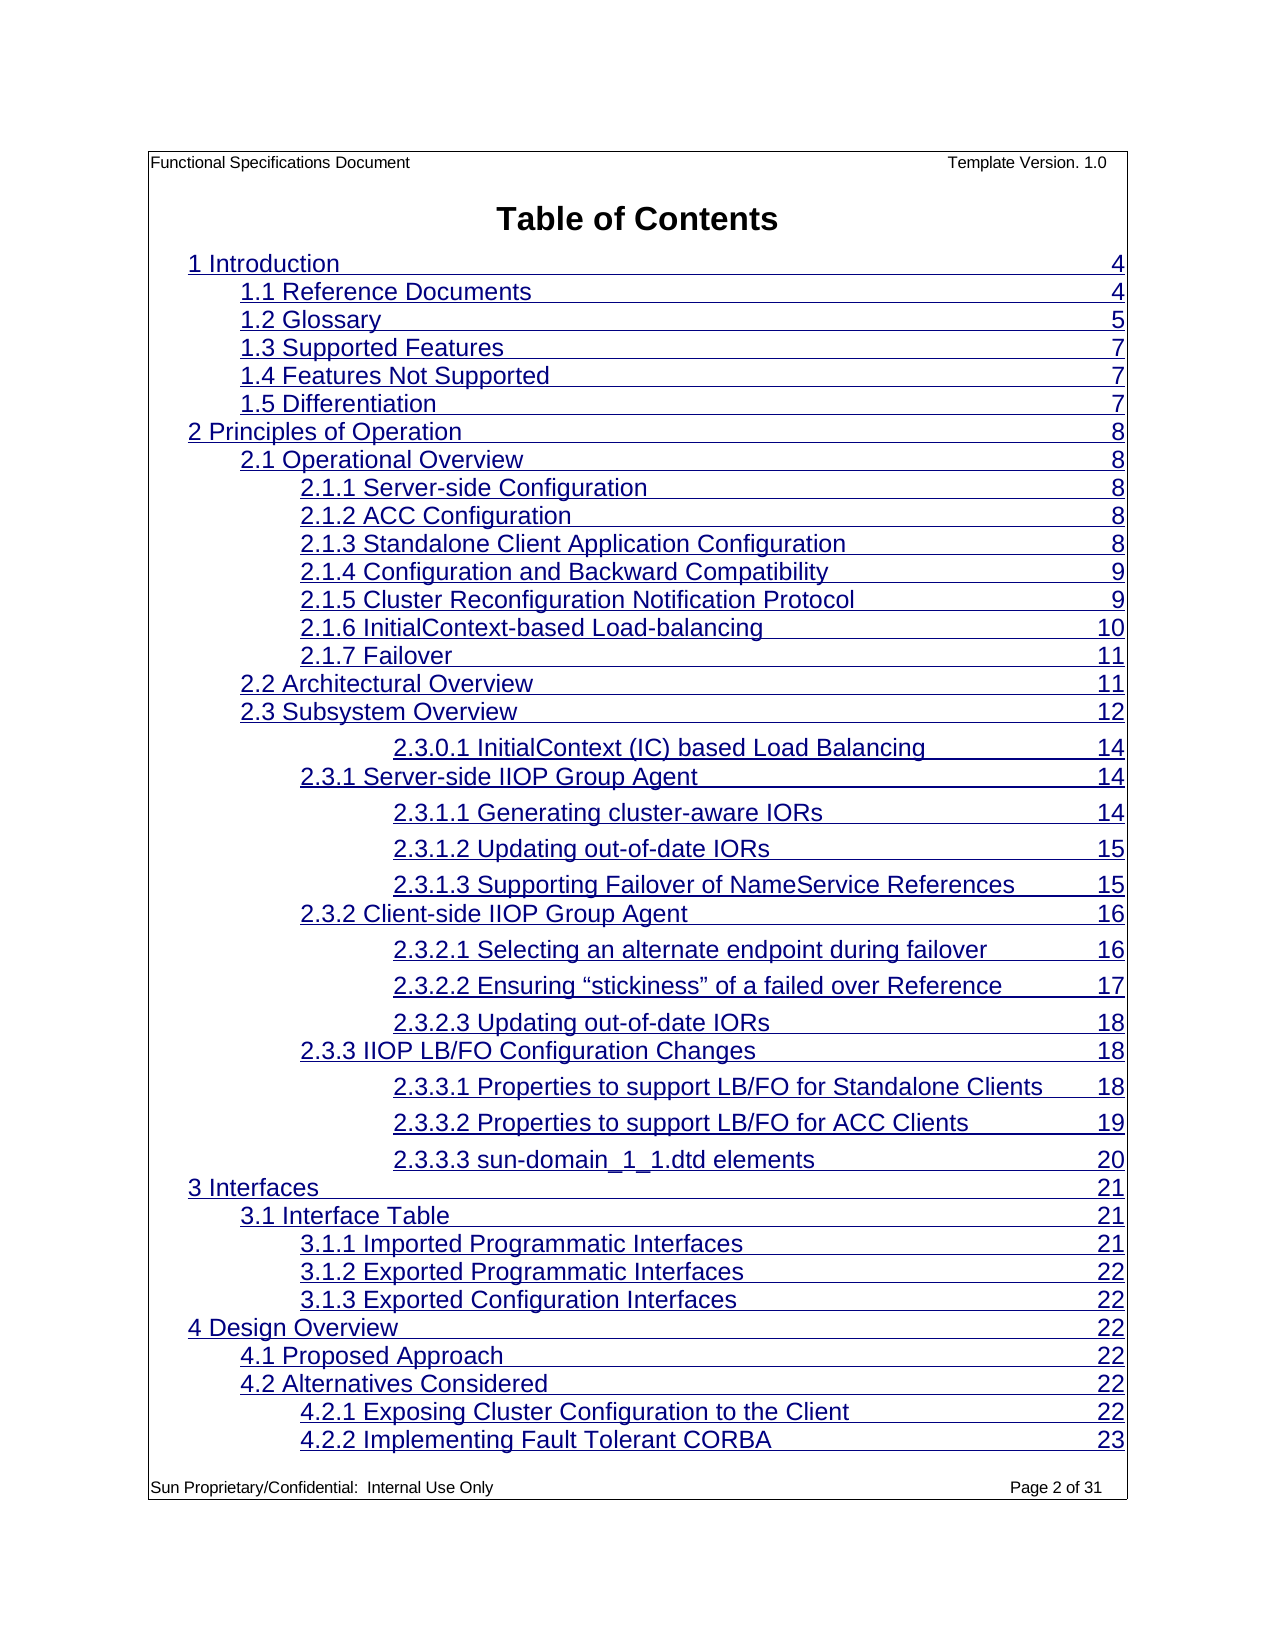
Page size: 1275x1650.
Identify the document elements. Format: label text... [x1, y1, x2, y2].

text 2.3.3 IIOP LB/FO Configuration Changes 18 [300, 1037, 1125, 1061]
text 2.1.3 Standalone Client Application Configuration 8 [300, 530, 1125, 554]
text 1.3 Supported Features 7 [240, 334, 1125, 358]
text 2.1.2 ACC Configuration 8 [300, 502, 1125, 526]
text 2.3.1.1 Generating cluster-aware IORs 14 [393, 799, 1125, 823]
text 2.1.7 Failover 11 [300, 642, 1125, 666]
text 2.3.1 Server-side IIOP Group Agent 14 [300, 762, 1125, 786]
subtitle Table of Contents [150, 200, 1125, 237]
text 2.3.1.3 Supporting Failover of NameService References 15 [393, 871, 1125, 895]
text 4.2.1 Exposing Cluster Configuration to the Client 22 [300, 1398, 1125, 1422]
text 2.3.1.2 Updating out-of-date IORs 15 [393, 835, 1125, 859]
text 4.2.2 Implementing Fault Tolerant CORBA 23 [300, 1426, 1125, 1450]
text 4 Design Overview 22 [188, 1314, 1125, 1338]
text 4.2 Alternatives Considered 22 [240, 1370, 1125, 1394]
text 2.1.4 Configuration and Backward Compatibility 9 [300, 558, 1125, 582]
text 3.1.1 Imported Programmatic Interfaces 21 [300, 1230, 1125, 1254]
text 2.1.1 Server-side Configuration 8 [300, 474, 1125, 498]
text 2.3 Subsystem Overview 12 [240, 698, 1125, 722]
text 2.3.2 Client-side IIOP Group Agent 16 [300, 899, 1125, 924]
text 2.3.3.3 sun-domain_1_1.dtd elements 20 [393, 1146, 1125, 1170]
text 2.3.0.1 InitialContext (IC) based Load Balancing 14 [393, 734, 1125, 758]
text 3 Interfaces 21 [188, 1174, 1125, 1198]
text 3.1.3 Exported Configuration Interfaces 22 [300, 1286, 1125, 1310]
text 1.4 Features Not Supported 7 [240, 362, 1125, 386]
text 2.3.3.1 Properties to support LB/FO for Standalone Clients 18 [393, 1073, 1125, 1097]
text 1.2 Glossary 5 [240, 306, 1125, 330]
text 1 Introduction 4 [188, 250, 1125, 274]
text 2.3.2.2 Ensuring “stickiness” of a failed over Reference 17 [393, 972, 1125, 996]
text 2.1 Operational Overview 8 [240, 446, 1125, 470]
text 2.1.5 Cluster Reconfiguration Notification Protocol 9 [300, 586, 1125, 610]
text 2.3.2.1 Selecting an alternate endpoint during failover 16 [393, 936, 1125, 960]
text 1.5 Differentiation 7 [240, 390, 1125, 414]
text 2.1.6 InitialContext-based Load-balancing 10 [300, 614, 1125, 638]
text 2.3.3.2 Properties to support LB/FO for ACC Clients 19 [393, 1109, 1125, 1133]
text 2.3.2.3 Updating out-of-date IORs 18 [393, 1008, 1125, 1033]
text 4.1 Proposed Approach 22 [240, 1342, 1125, 1366]
text 1.1 Reference Documents 4 [240, 278, 1125, 302]
text 3.1.2 Exported Programmatic Interfaces 22 [300, 1258, 1125, 1282]
text 3.1 Interface Table 21 [240, 1202, 1125, 1226]
text 2 Principles of Operation 8 [188, 418, 1125, 442]
text 2.2 Architectural Overview 11 [240, 670, 1125, 694]
